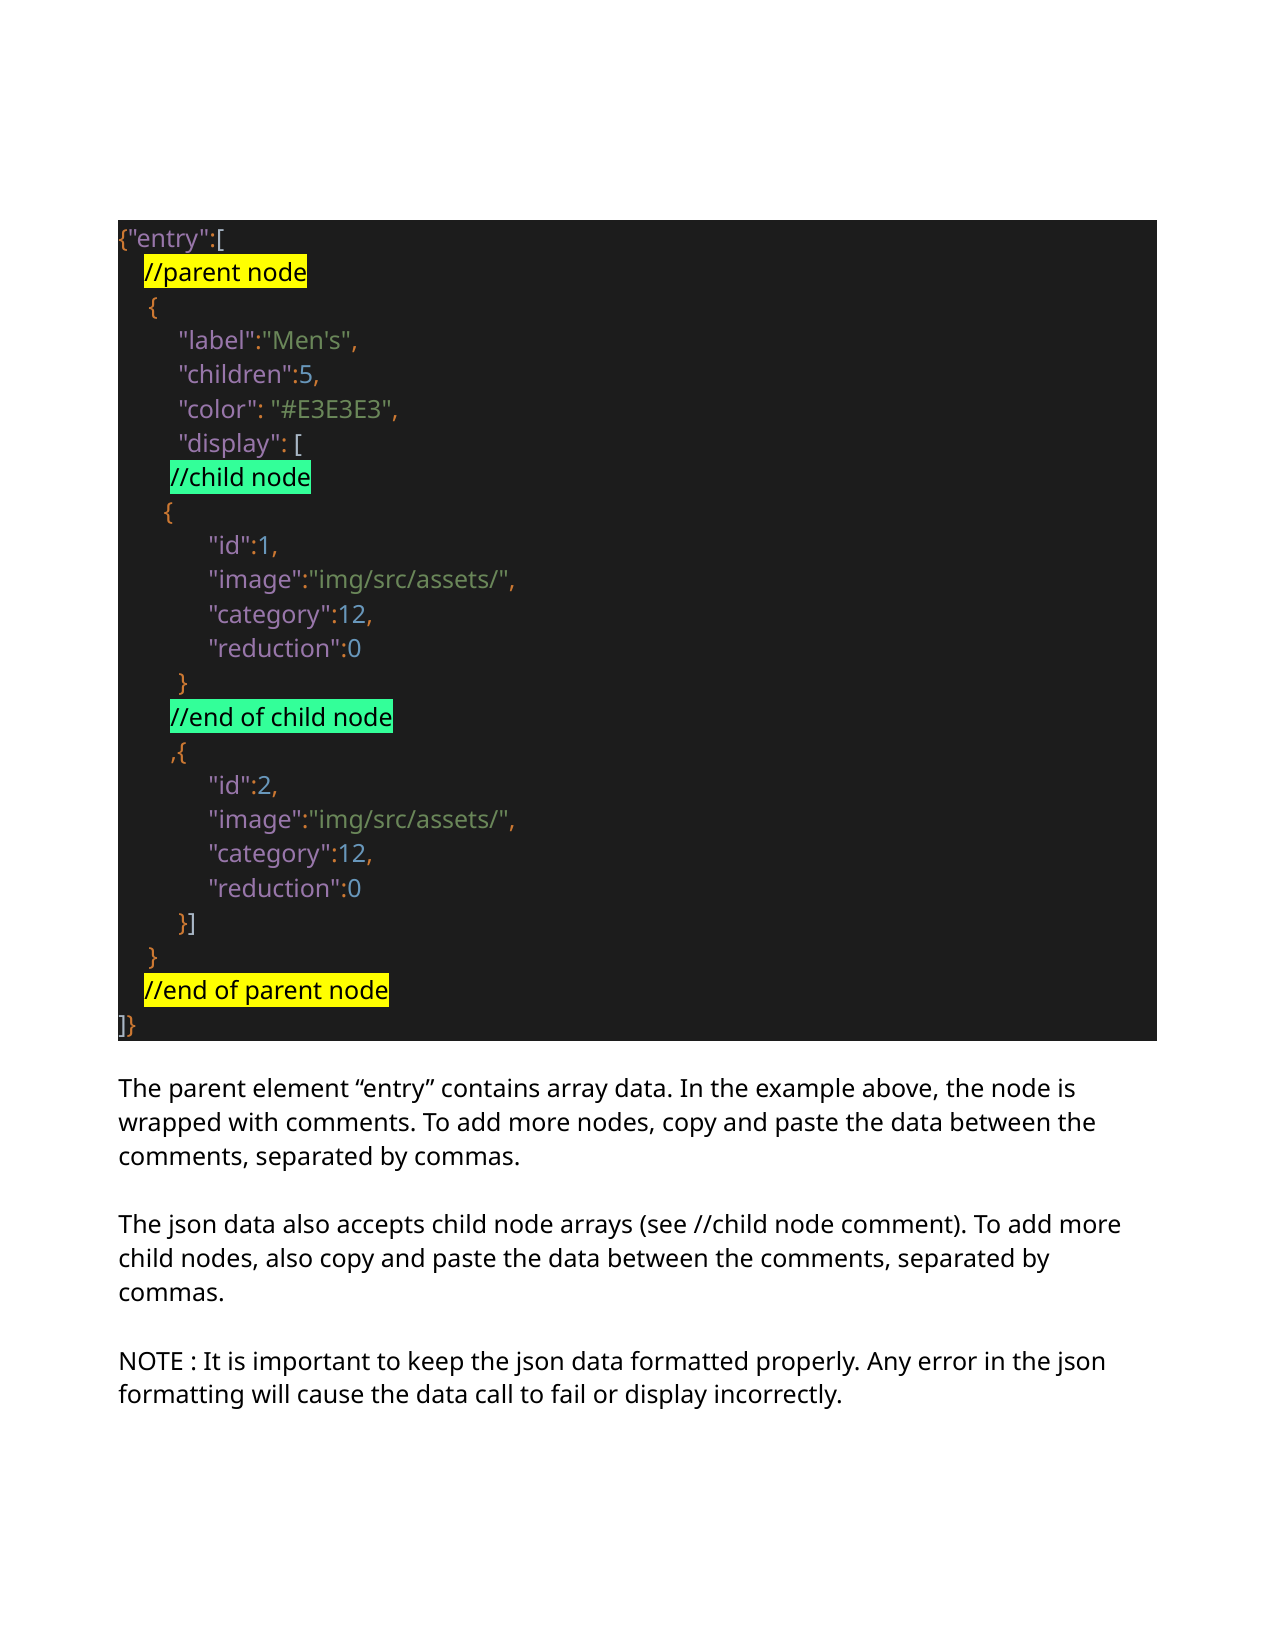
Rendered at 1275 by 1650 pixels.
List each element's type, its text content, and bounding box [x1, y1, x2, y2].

text //end of child node [118, 699, 1157, 733]
text "color": "#E3E3E3", [118, 391, 1157, 426]
text //parent node [118, 254, 1157, 288]
text "display": [ [118, 426, 1157, 460]
text The json data also accepts child node arrays (see //child node comment). To add more child nodes, also copy and paste the data between the comments, separated by commas. [118, 1207, 1157, 1309]
text }] [118, 904, 1157, 939]
text } [118, 939, 1157, 973]
text "label":"Men's", [118, 323, 1157, 357]
text "id":2, [118, 767, 1157, 802]
text "reduction":0 [118, 631, 1157, 665]
text "reduction":0 [118, 870, 1157, 904]
text ]} [118, 1007, 1157, 1041]
text ,{ [118, 733, 1157, 767]
text } [118, 665, 1157, 699]
text NOTE : It is important to keep the json data formatted properly. Any error in the json formatting will cause the data call to fail or display incorrectly. [118, 1343, 1157, 1411]
text "category":12, [118, 596, 1157, 631]
text "image":"img/src/assets/", [118, 562, 1157, 596]
text { [118, 288, 1157, 323]
text "image":"img/src/assets/", [118, 802, 1157, 836]
text { [118, 494, 1157, 528]
text "id":1, [118, 528, 1157, 562]
text "children":5, [118, 357, 1157, 391]
text {"entry":[ [118, 220, 1157, 254]
text "category":12, [118, 836, 1157, 870]
text //child node [118, 460, 1157, 494]
text //end of parent node [118, 973, 1157, 1007]
text The parent element “entry” contains array data. In the example above, the node is wrapped with comments. To add more nodes, copy and paste the data between the comments, separated by commas. [118, 1071, 1157, 1173]
